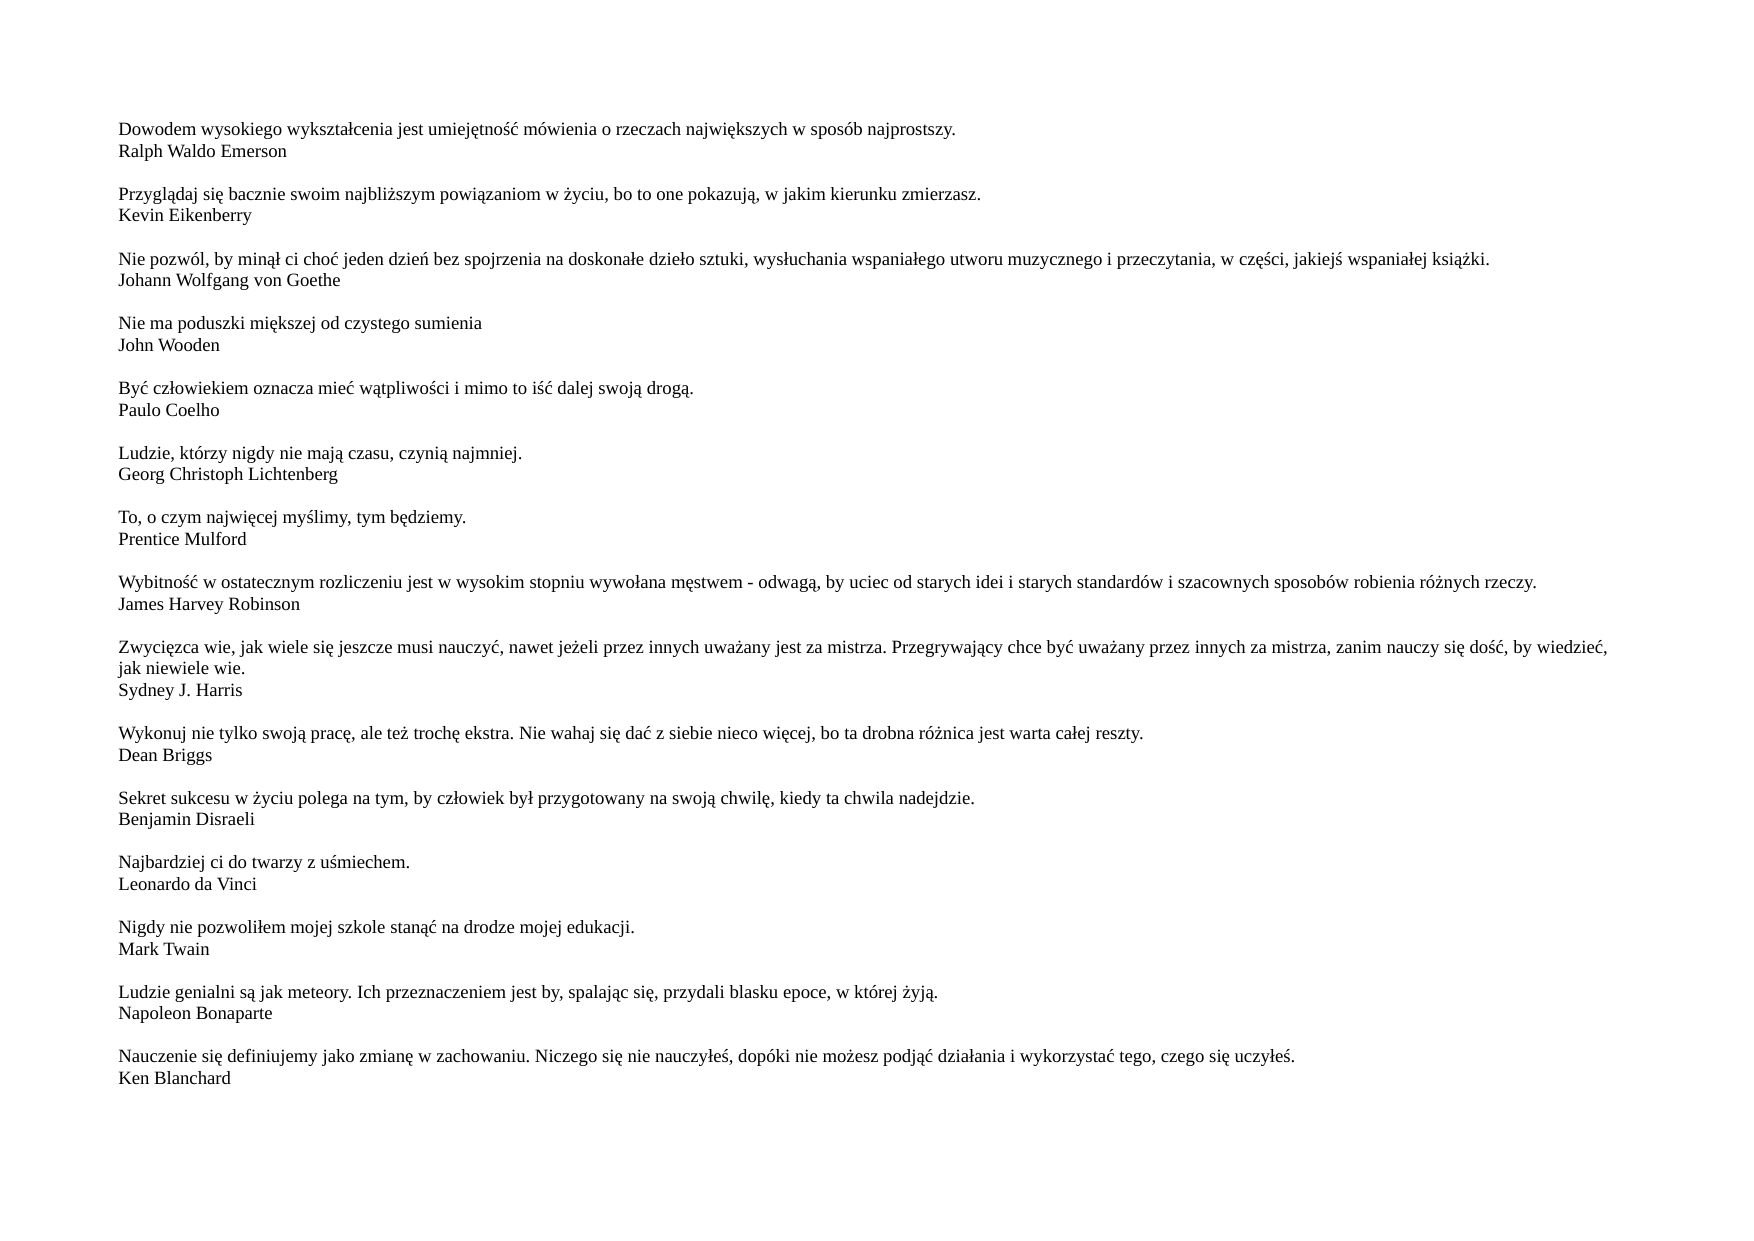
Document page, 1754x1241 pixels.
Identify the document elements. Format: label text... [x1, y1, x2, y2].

text Nie ma poduszki miększej od czystego sumienia [118, 312, 1636, 334]
text Kevin Eikenberry [118, 204, 1636, 226]
text Wybitność w ostatecznym rozliczeniu jest w wysokim stopniu wywołana męstwem - odwagą, by uciec od starych idei i starych standardów i szacownych sposobów robienia różnych rzeczy. [118, 571, 1636, 592]
text Przyglądaj się bacznie swoim najbliższym powiązaniom w życiu, bo to one pokazują, w jakim kierunku zmierzasz. [118, 183, 1636, 204]
text Georg Christoph Lichtenberg [118, 463, 1636, 485]
text John Wooden [118, 334, 1636, 355]
text Prentice Mulford [118, 528, 1636, 549]
text To, o czym najwięcej myślimy, tym będziemy. [118, 506, 1636, 528]
text Zwycięzca wie, jak wiele się jeszcze musi nauczyć, nawet jeżeli przez innych uważany jest za mistrza. Przegrywający chce być uważany przez innych za mistrza, zanim nauczy się dość, by wiedzieć, jak niewiele wie. [118, 636, 1636, 679]
text Ludzie, którzy nigdy nie mają czasu, czynią najmniej. [118, 442, 1636, 463]
text Sydney J. Harris [118, 679, 1636, 700]
text Wykonuj nie tylko swoją pracę, ale też trochę ekstra. Nie wahaj się dać z siebie nieco więcej, bo ta drobna różnica jest warta całej reszty. [118, 722, 1636, 743]
text Nie pozwól, by minął ci choć jeden dzień bez spojrzenia na doskonałe dzieło sztuki, wysłuchania wspaniałego utworu muzycznego i przeczytania, w części, jakiejś wspaniałej książki. [118, 247, 1636, 269]
text Napoleon Bonaparte [118, 1002, 1636, 1024]
text Być człowiekiem oznacza mieć wątpliwości i mimo to iść dalej swoją drogą. [118, 377, 1636, 398]
text Najbardziej ci do twarzy z uśmiechem. [118, 851, 1636, 873]
text Ken Blanchard [118, 1067, 1636, 1088]
text Mark Twain [118, 937, 1636, 959]
text Sekret sukcesu w życiu polega na tym, by człowiek był przygotowany na swoją chwilę, kiedy ta chwila nadejdzie. [118, 787, 1636, 808]
text Ludzie genialni są jak meteory. Ich przeznaczeniem jest by, spalając się, przydali blasku epoce, w której żyją. [118, 981, 1636, 1002]
text Leonardo da Vinci [118, 873, 1636, 894]
text James Harvey Robinson [118, 592, 1636, 614]
text Nauczenie się definiujemy jako zmianę w zachowaniu. Niczego się nie nauczyłeś, dopóki nie możesz podjąć działania i wykorzystać tego, czego się uczyłeś. [118, 1045, 1636, 1067]
text Nigdy nie pozwoliłem mojej szkole stanąć na drodze mojej edukacji. [118, 916, 1636, 937]
text Johann Wolfgang von Goethe [118, 269, 1636, 291]
text Dowodem wysokiego wykształcenia jest umiejętność mówienia o rzeczach największych w sposób najprostszy. [118, 118, 1636, 140]
text Dean Briggs [118, 743, 1636, 765]
text Paulo Coelho [118, 398, 1636, 420]
text Ralph Waldo Emerson [118, 140, 1636, 161]
text Benjamin Disraeli [118, 808, 1636, 830]
